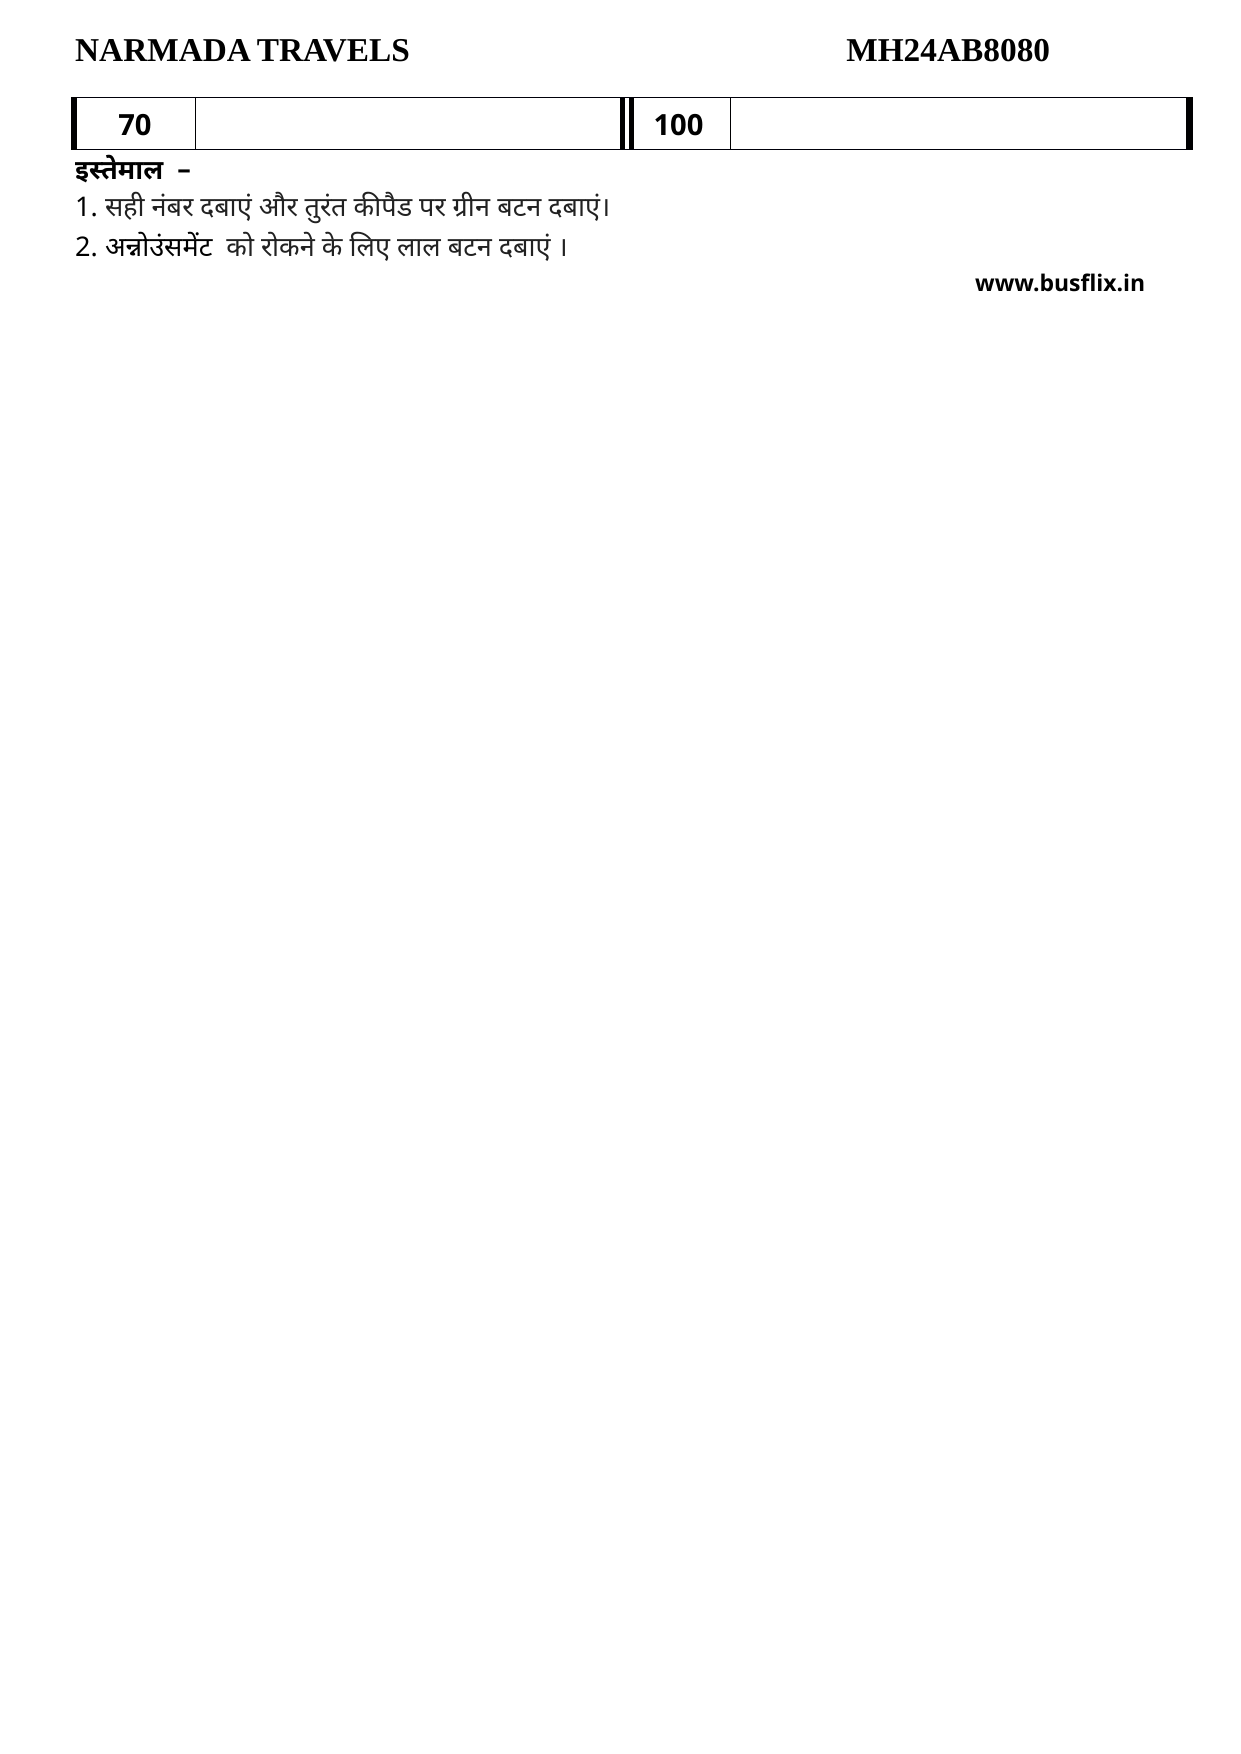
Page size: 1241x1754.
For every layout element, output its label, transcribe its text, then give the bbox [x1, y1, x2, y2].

table_cell [196, 98, 620, 149]
text 1. सही नंबर दबाएं और तुरंत कीपैड पर ग्रीन बटन दबाएं। [75, 187, 1165, 227]
text इस्तेमाल – [75, 150, 1165, 187]
text www.busflix.in [75, 267, 1165, 298]
table_cell [731, 98, 1186, 149]
text 2. अन्नोउंसमेंट को रोकने के लिए लाल बटन दबाएं । [75, 227, 1165, 267]
table_cell 70 [77, 98, 195, 149]
table_cell 100 [634, 98, 730, 149]
